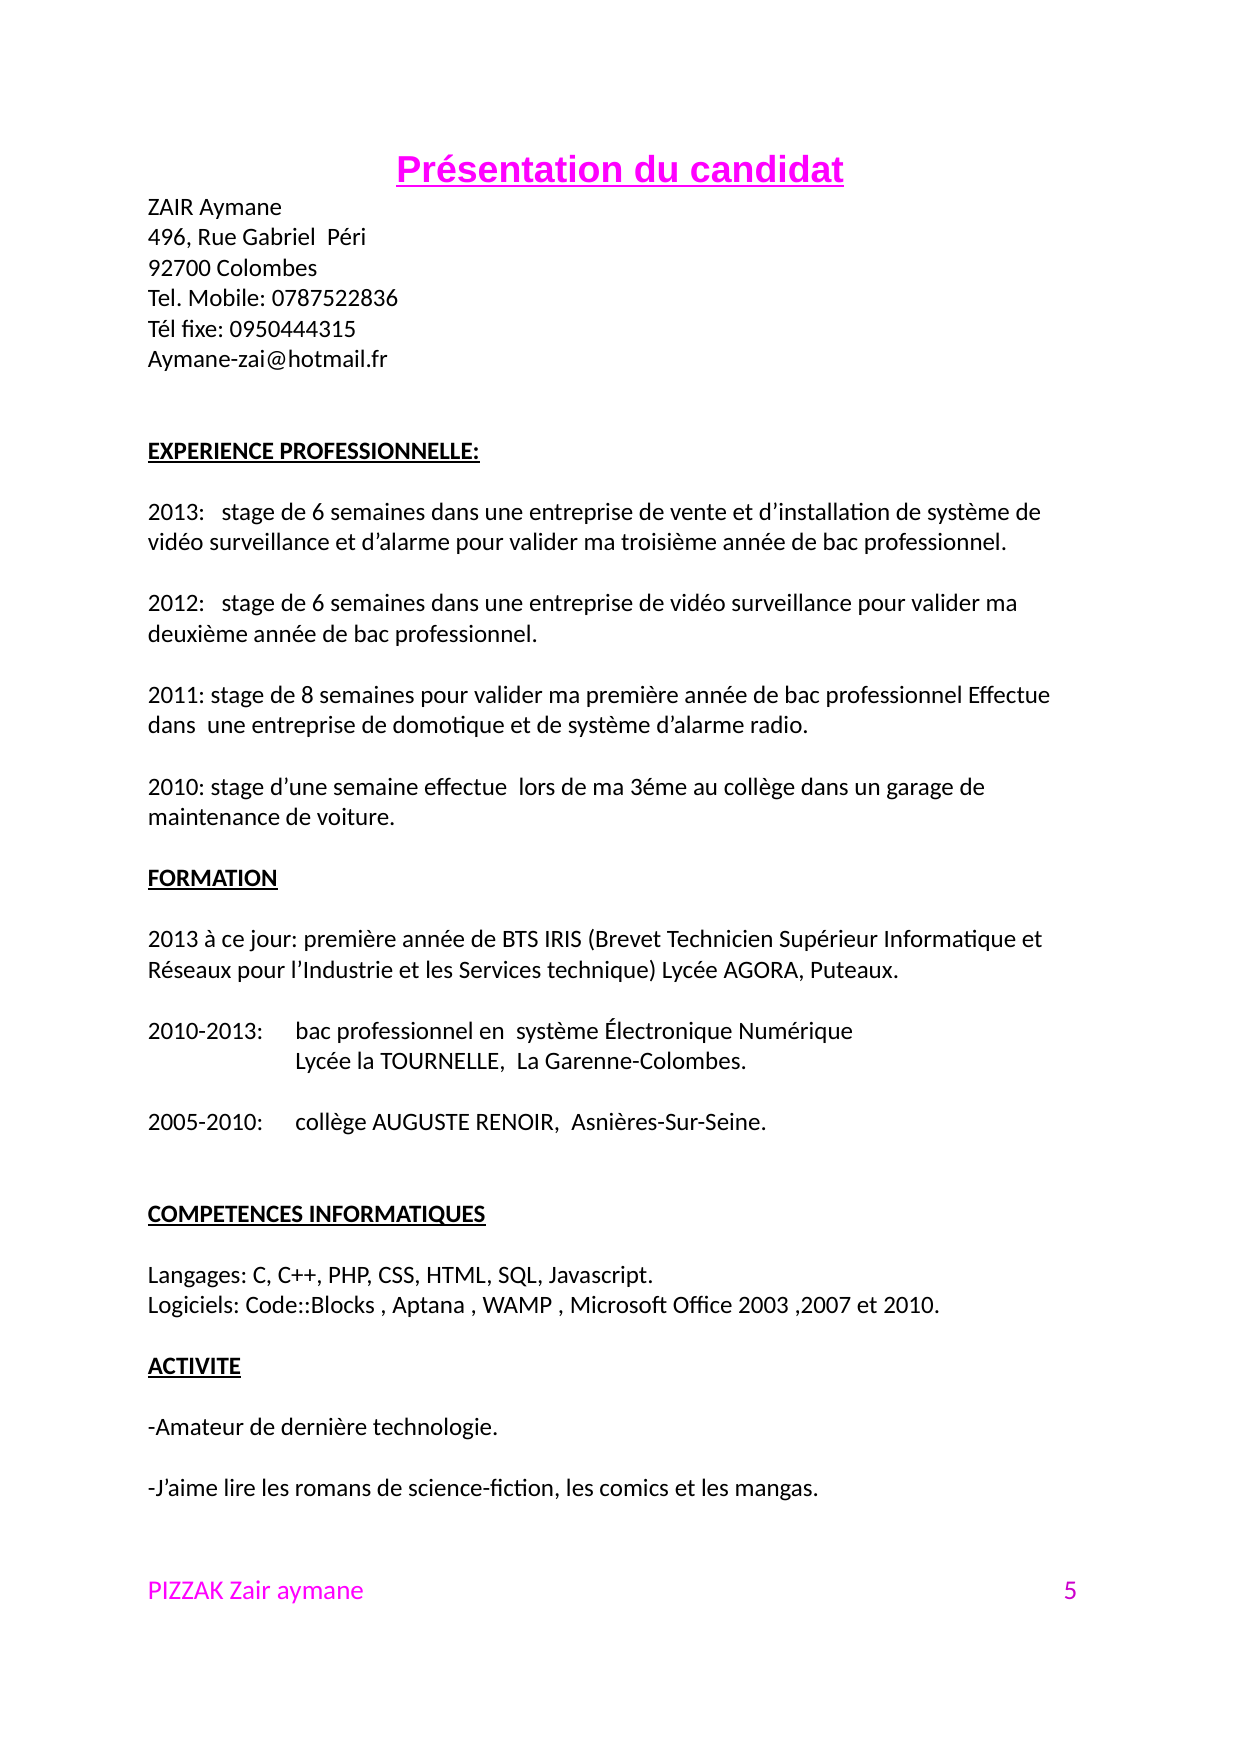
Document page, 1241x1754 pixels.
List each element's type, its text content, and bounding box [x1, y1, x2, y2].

text 2011: stage de 8 semaines pour valider ma première année de bac professionnel Effectue dans une entreprise de domotique et de système d’alarme radio. [148, 679, 1093, 740]
text 2013 à ce jour: première année de BTS IRIS (Brevet Technicien Supérieur Informatique et Réseaux pour l’Industrie et les Services technique) Lycée AGORA, Puteaux. [148, 923, 1093, 984]
text Tél fixe: 0950444315 [148, 313, 1093, 343]
text 2013: stage de 6 semaines dans une entreprise de vente et d’installation de système de vidéo surveillance et d’alarme pour valider ma troisième année de bac professionnel. [148, 496, 1093, 557]
text EXPERIENCE PROFESSIONNELLE: [148, 435, 1093, 465]
text Logiciels: Code::Blocks , Aptana , WAMP , Microsoft Office 2003 ,2007 et 2010. [148, 1289, 1093, 1320]
text 92700 Colombes [148, 252, 1093, 282]
text 2010: stage d’une semaine effectue lors de ma 3éme au collège dans un garage de maintenance de voiture. [148, 771, 1093, 832]
text 496, Rue Gabriel Péri [148, 221, 1093, 252]
text Présentation du candidat [148, 148, 1093, 191]
text -Amateur de dernière technologie. [148, 1412, 1093, 1442]
text 2012: stage de 6 semaines dans une entreprise de vidéo surveillance pour valider ma deuxième année de bac professionnel. [148, 587, 1093, 648]
text 2005-2010: collège AUGUSTE RENOIR, Asnières-Sur-Seine. [148, 1106, 1093, 1137]
text Tel. Mobile: 0787522836 [148, 282, 1093, 313]
text Langages: C, C++, PHP, CSS, HTML, SQL, Javascript. [148, 1259, 1093, 1289]
text ZAIR Aymane [148, 191, 1093, 221]
text -J’aime lire les romans de science-fiction, les comics et les mangas. [148, 1473, 1093, 1503]
text COMPETENCES INFORMATIQUES [148, 1198, 1093, 1228]
text Aymane-zai@hotmail.fr [148, 343, 1093, 374]
text 2010-2013: bac professionnel en système Électronique Numérique Lycée la TOURNELLE, La Garenne-Colombes. [148, 1015, 1093, 1076]
text ACTIVITE [148, 1351, 1093, 1381]
text FORMATION [148, 862, 1093, 893]
